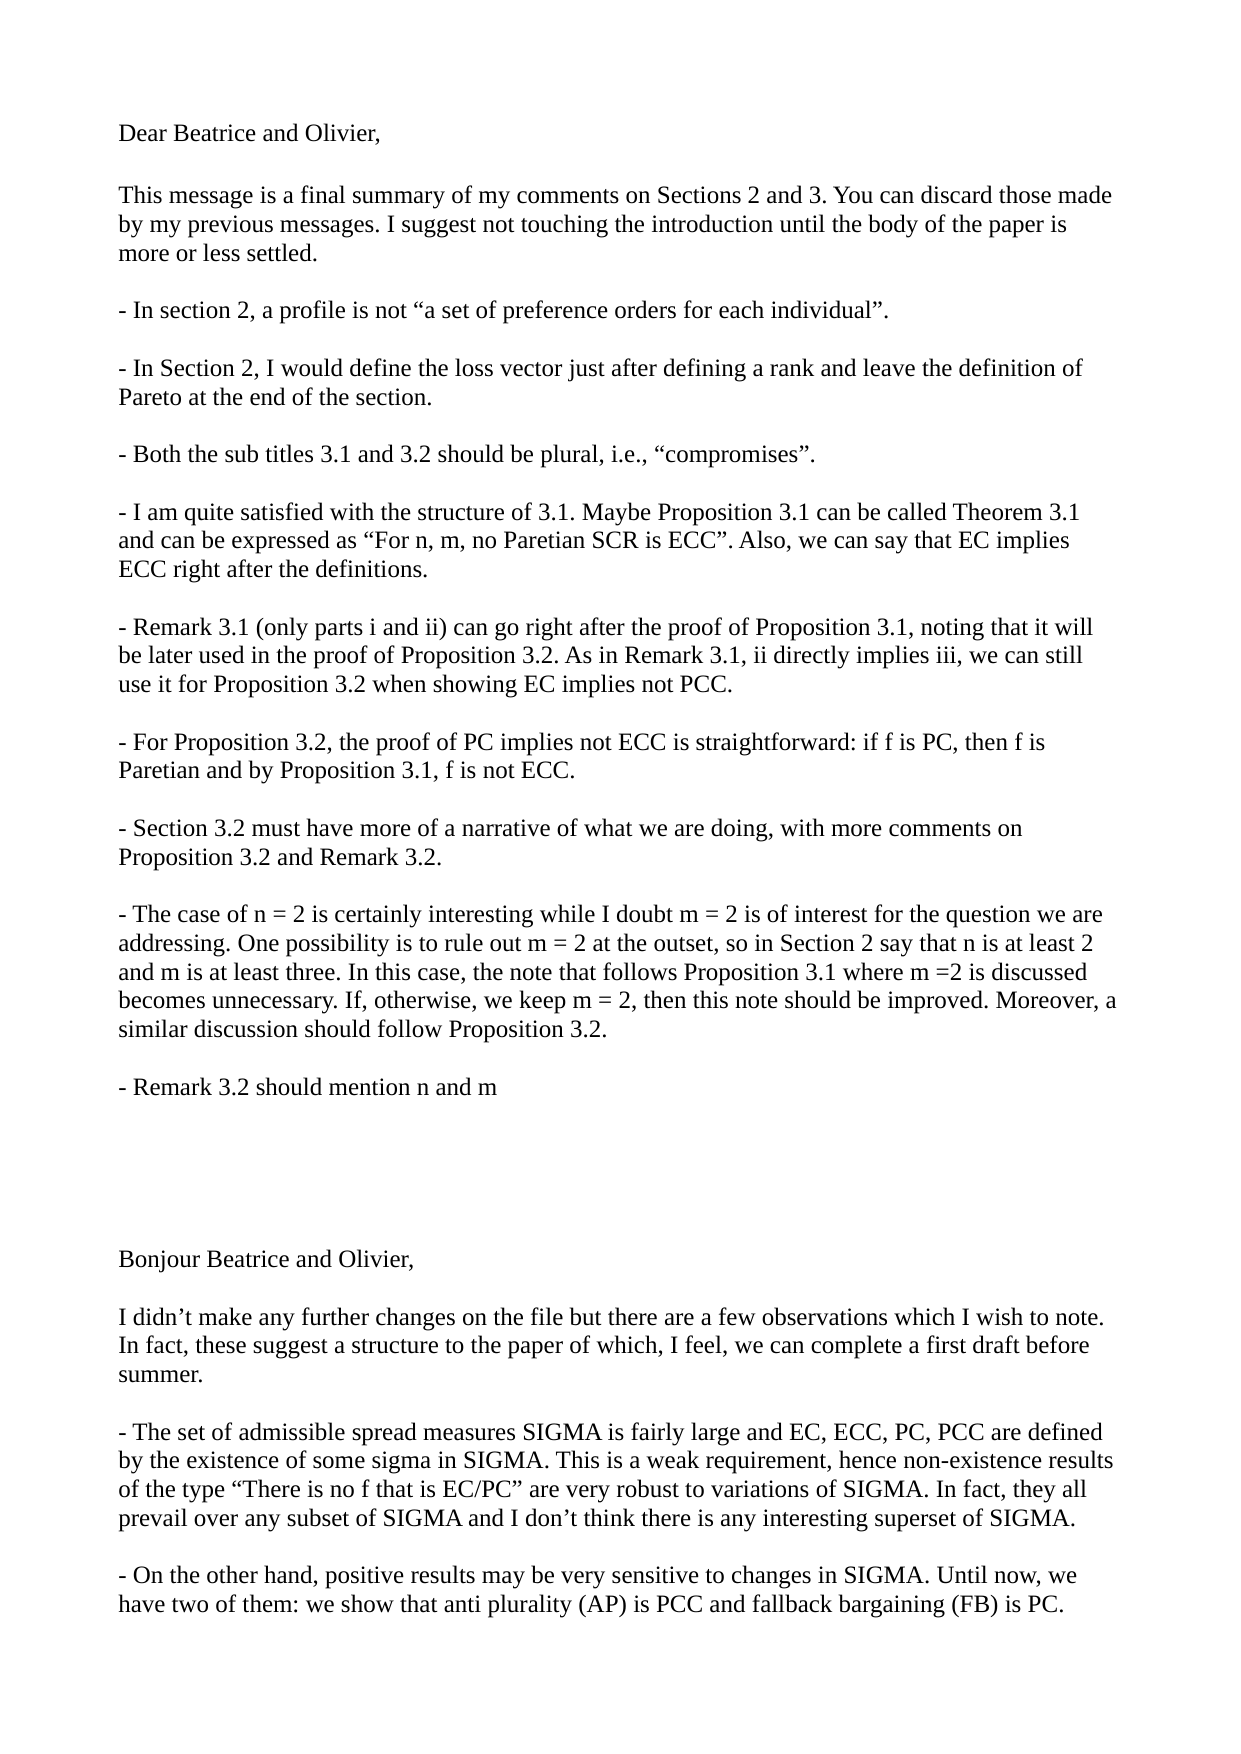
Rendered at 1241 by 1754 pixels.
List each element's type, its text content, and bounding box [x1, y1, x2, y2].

text - In Section 2, I would define the loss vector just after defining a rank and leave the definition of Pareto at the end of the section. [118, 353, 1122, 410]
text This message is a final summary of my comments on Sections 2 and 3. You can discard those made by my previous messages. I suggest not touching the introduction until the body of the paper is more or less settled. [118, 180, 1122, 267]
text - On the other hand, positive results may be very sensitive to changes in SIGMA. Until now, we have two of them: we show that anti plurality (AP) is PCC and fallback bargaining (FB) is PC. [118, 1560, 1122, 1618]
text - Remark 3.1 (only parts i and ii) can go right after the proof of Proposition 3.1, noting that it will be later used in the proof of Proposition 3.2. As in Remark 3.1, ii directly implies iii, we can still use it for Proposition 3.2 when showing EC implies not PCC. [118, 612, 1122, 698]
text - Remark 3.2 should mention n and m [118, 1072, 1122, 1100]
text - Both the sub titles 3.1 and 3.2 should be plural, i.e., “compromises”. [118, 439, 1122, 468]
text ﻿Dear Beatrice and Olivier, [118, 118, 1122, 152]
text Bonjour Beatrice and Olivier, [118, 1244, 1122, 1273]
text - In section 2, a profile is not “a set of preference orders for each individual”. [118, 295, 1122, 324]
text - I am quite satisfied with the structure of 3.1. Maybe Proposition 3.1 can be called Theorem 3.1 and can be expressed as “For n, m, no Paretian SCR is ECC”. Also, we can say that EC implies ECC right after the definitions. [118, 497, 1122, 583]
text - For Proposition 3.2, the proof of PC implies not ECC is straightforward: if f is PC, then f is Paretian and by Proposition 3.1, f is not ECC. [118, 727, 1122, 784]
text - The case of n = 2 is certainly interesting while I doubt m = 2 is of interest for the question we are addressing. One possibility is to rule out m = 2 at the outset, so in Section 2 say that n is at least 2 and m is at least three. In this case, the note that follows Proposition 3.1 where m =2 is discussed becomes unnecessary. If, otherwise, we keep m = 2, then this note should be improved. Moreover, a similar discussion should follow Proposition 3.2. [118, 899, 1122, 1043]
text I didn’t make any further changes on the file but there are a few observations which I wish to note. In fact, these suggest a structure to the paper of which, I feel, we can complete a first draft before summer. [118, 1302, 1122, 1388]
text - Section 3.2 must have more of a narrative of what we are doing, with more comments on Proposition 3.2 and Remark 3.2. [118, 813, 1122, 870]
text - The set of admissible spread measures SIGMA is fairly large and EC, ECC, PC, PCC are defined by the existence of some sigma in SIGMA. This is a weak requirement, hence non-existence results of the type “There is no f that is EC/PC” are very robust to variations of SIGMA. In fact, they all prevail over any subset of SIGMA and I don’t think there is any interesting superset of SIGMA. [118, 1417, 1122, 1532]
